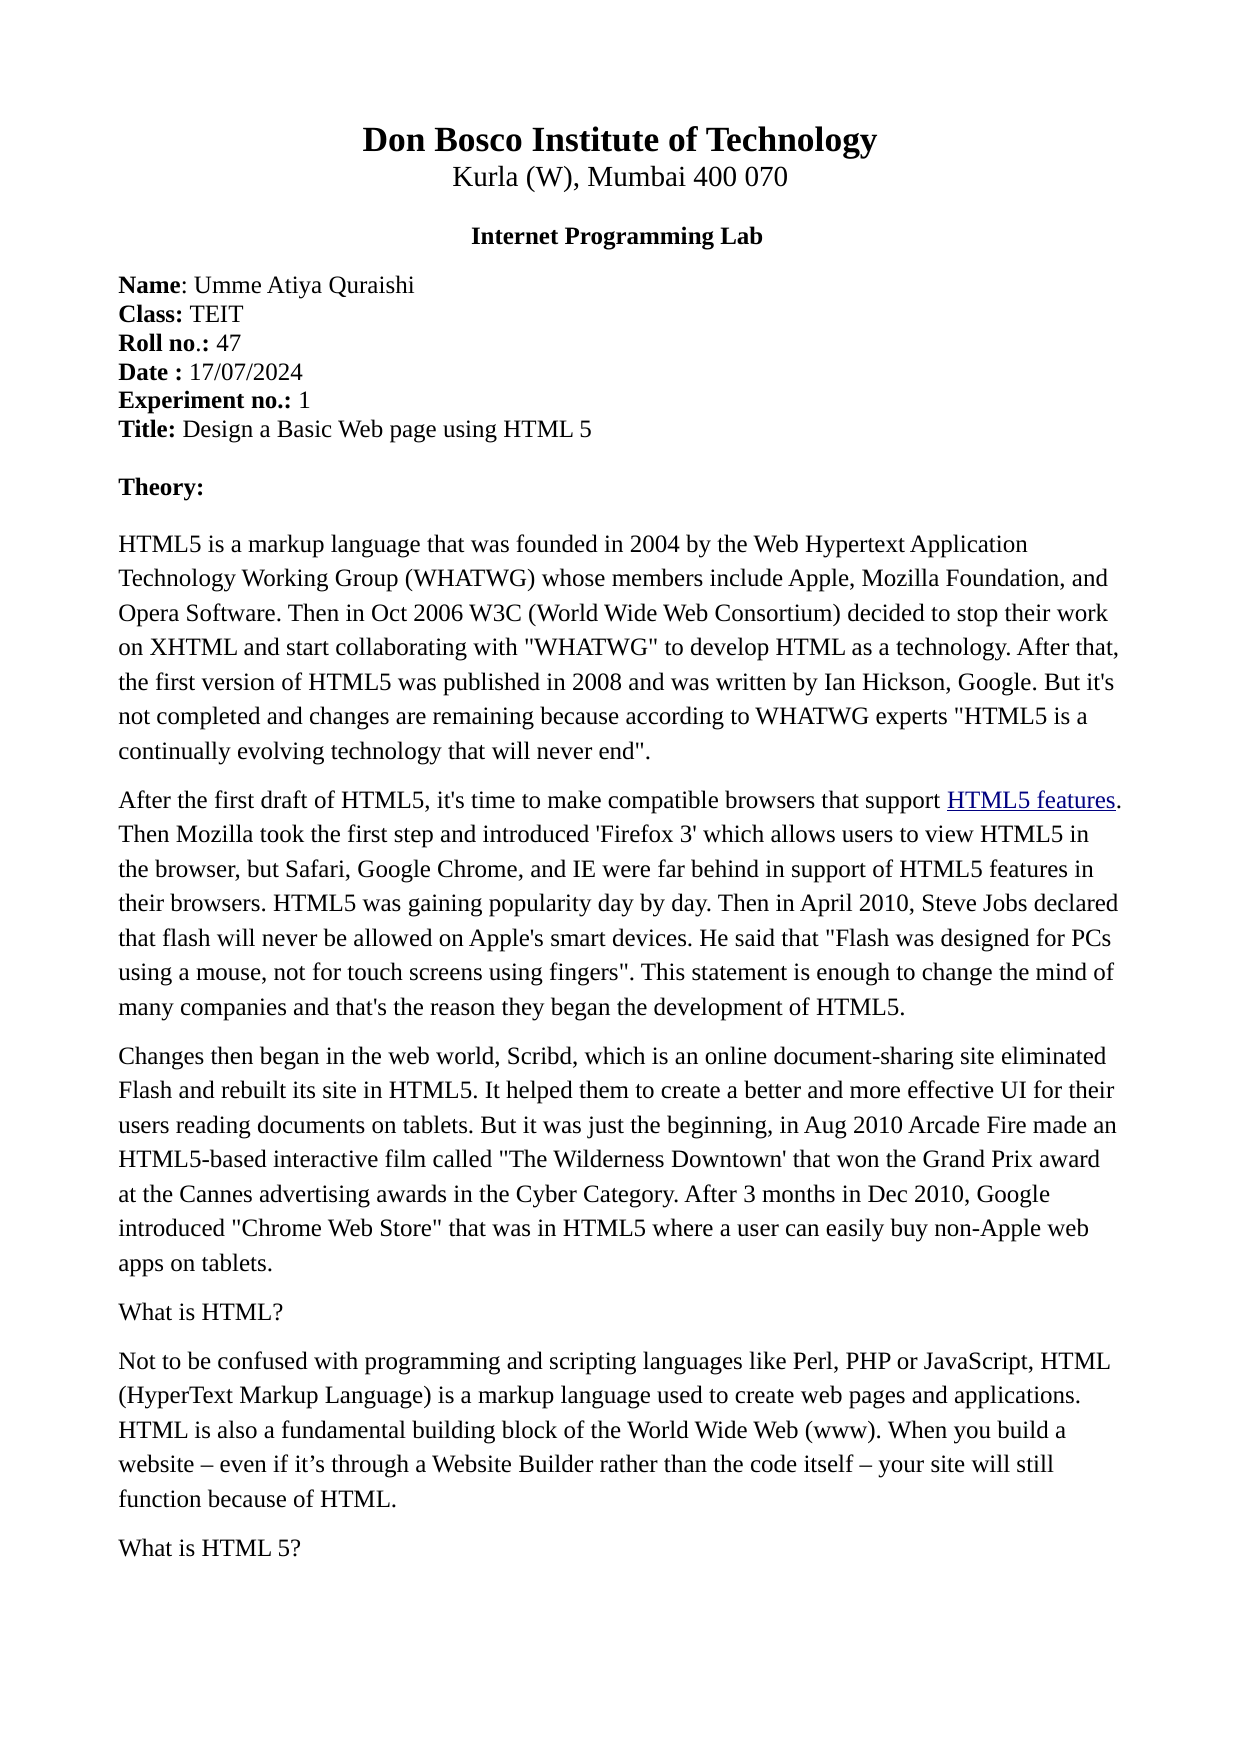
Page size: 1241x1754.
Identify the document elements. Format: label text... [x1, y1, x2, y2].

text Theory: [118, 472, 1122, 500]
text Class: TEIT [118, 299, 1122, 328]
text Not to be confused with programming and scripting languages like Perl, PHP or JavaScript, HTML (HyperText Markup Language) is a markup language used to create web pages and applications. HTML is also a fundamental building block of the World Wide Web (www). When you build a website – even if it’s through a Website Builder rather than the code itself – your site will still function because of HTML. [118, 1346, 1122, 1513]
text After the first draft of HTML5, it's time to make compatible browsers that support HTML5 features. Then Mozilla took the first step and introduced 'Firefox 3' which allows users to view HTML5 in the browser, but Safari, Google Chrome, and IE were far behind in support of HTML5 features in their browsers. HTML5 was gaining popularity day by day. Then in April 2010, Steve Jobs declared that flash will never be allowed on Apple's smart devices. He said that "Flash was designed for PCs using a mouse, not for touch screens using fingers". This statement is enough to change the mind of many companies and that's the reason they began the development of HTML5. [118, 785, 1122, 1021]
text Date : 17/07/2024 [118, 357, 1122, 385]
text What is HTML 5? [118, 1533, 1122, 1562]
text Kurla (W), Mumbai 400 070 [118, 159, 1122, 192]
text Experiment no.: 1 [118, 385, 1122, 414]
text Don Bosco Institute of Technology [118, 118, 1122, 159]
text Name: Umme Atiya Quraishi [118, 270, 1122, 299]
text Roll no.: 47 [118, 328, 1122, 357]
text Title: Design a Basic Web page using HTML 5 [118, 414, 1122, 443]
text HTML5 is a markup language that was founded in 2004 by the Web Hypertext Application Technology Working Group (WHATWG) whose members include Apple, Mozilla Foundation, and Opera Software. Then in Oct 2006 W3C (World Wide Web Consortium) decided to stop their work on XHTML and start collaborating with "WHATWG" to develop HTML as a technology. After that, the first version of HTML5 was published in 2008 and was written by Ian Hickson, Google. But it's not completed and changes are remaining because according to WHATWG experts "HTML5 is a continually evolving technology that will never end". [118, 529, 1122, 765]
text Changes then began in the web world, Scribd, which is an online document-sharing site eliminated Flash and rebuilt its site in HTML5. It helped them to create a better and more effective UI for their users reading documents on tablets. But it was just the beginning, in Aug 2010 Arcade Fire made an HTML5-based interactive film called "The Wilderness Downtown' that won the Grand Prix award at the Cannes advertising awards in the Cyber Category. After 3 months in Dec 2010, Google introduced "Chrome Web Store" that was in HTML5 where a user can easily buy non-Apple web apps on tablets. [118, 1041, 1122, 1277]
text Internet Programming Lab [118, 221, 1122, 250]
text What is HTML? [118, 1297, 1122, 1326]
